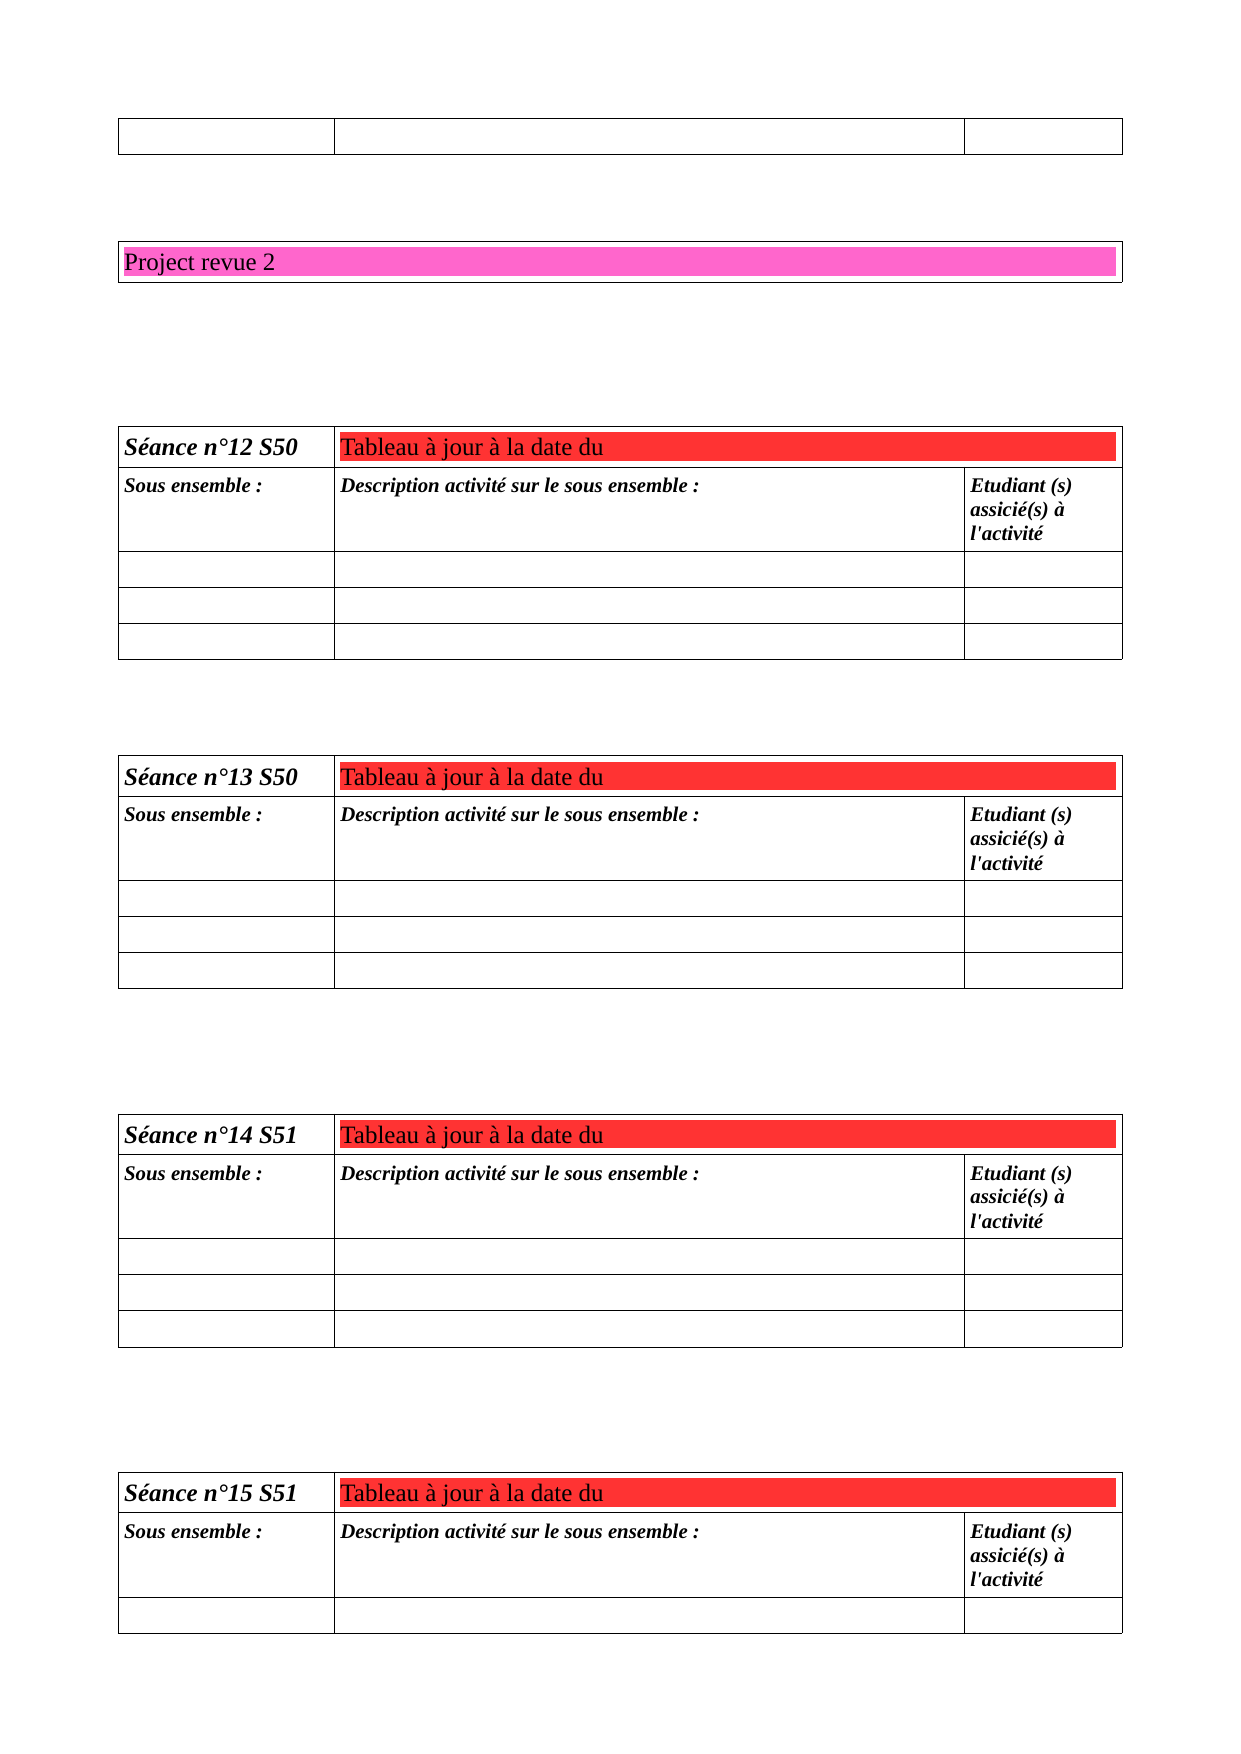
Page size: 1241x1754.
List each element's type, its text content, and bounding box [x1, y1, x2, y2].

table_cell [335, 1598, 964, 1632]
table_cell [119, 1275, 334, 1310]
table_cell [965, 1311, 1122, 1346]
table_header Project revue 2 [119, 242, 1122, 282]
table_header Tableau à jour à la date du [335, 1115, 1122, 1154]
table_cell [335, 953, 964, 988]
table_cell [119, 953, 334, 988]
table_cell [119, 917, 334, 952]
table_cell [119, 552, 334, 587]
table_cell [119, 624, 334, 659]
table_cell Sous ensemble : [119, 797, 334, 880]
table_cell [965, 552, 1122, 587]
table_cell [965, 881, 1122, 916]
table_cell [119, 588, 334, 623]
table_cell [965, 1598, 1122, 1632]
table_cell [335, 1311, 964, 1346]
table_cell Etudiant (s) assicié(s) à l'activité [965, 1155, 1122, 1238]
table_cell [965, 1275, 1122, 1310]
table_cell Etudiant (s) assicié(s) à l'activité [965, 797, 1122, 880]
table_cell [335, 881, 964, 916]
table_cell [119, 881, 334, 916]
table_cell [965, 917, 1122, 952]
table_cell [335, 1239, 964, 1274]
table_cell Description activité sur le sous ensemble : [335, 1155, 964, 1238]
table_cell [965, 119, 1122, 154]
table_cell [335, 917, 964, 952]
table_cell [965, 953, 1122, 988]
table_cell Sous ensemble : [119, 1513, 334, 1596]
table_cell Sous ensemble : [119, 1155, 334, 1238]
table_header Séance n°15 S51 [119, 1473, 334, 1512]
table_cell [119, 1598, 334, 1632]
table_cell [335, 624, 964, 659]
table_cell [965, 1239, 1122, 1274]
table_cell [119, 1311, 334, 1346]
table_cell Description activité sur le sous ensemble : [335, 797, 964, 880]
table_header Séance n°14 S51 [119, 1115, 334, 1154]
table_header Tableau à jour à la date du [335, 1473, 1122, 1512]
table_cell [335, 552, 964, 587]
table_cell Sous ensemble : [119, 468, 334, 551]
table_cell [965, 624, 1122, 659]
table_cell [119, 119, 334, 154]
table_header Séance n°12 S50 [119, 427, 334, 467]
table_header Tableau à jour à la date du [335, 756, 1122, 796]
table_header Tableau à jour à la date du [335, 427, 1122, 467]
table_cell Description activité sur le sous ensemble : [335, 1513, 964, 1596]
table_cell [119, 1239, 334, 1274]
table_cell Description activité sur le sous ensemble : [335, 468, 964, 551]
table_cell Etudiant (s) assicié(s) à l'activité [965, 468, 1122, 551]
table_header Séance n°13 S50 [119, 756, 334, 796]
table_cell [335, 588, 964, 623]
table_cell [335, 1275, 964, 1310]
table_cell Etudiant (s) assicié(s) à l'activité [965, 1513, 1122, 1596]
table_cell [335, 119, 964, 154]
table_cell [965, 588, 1122, 623]
